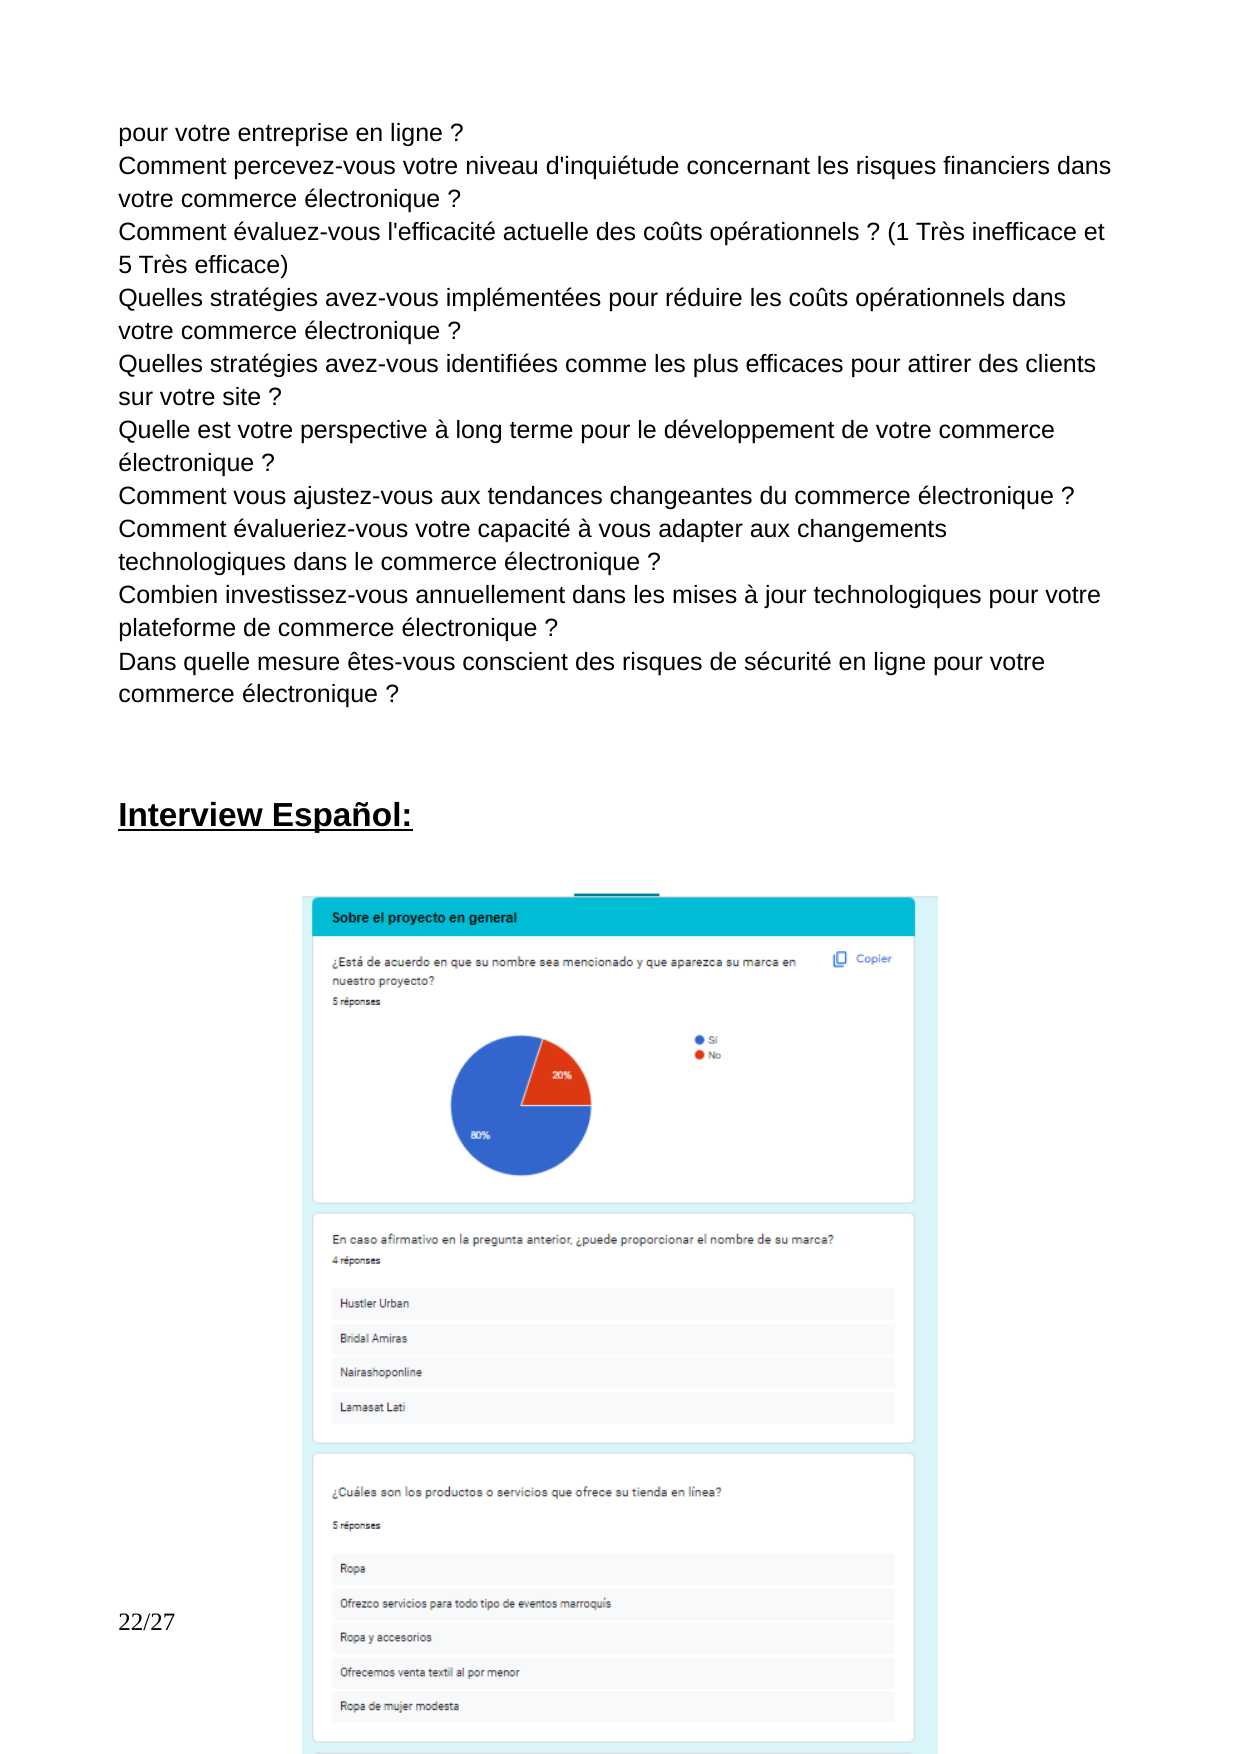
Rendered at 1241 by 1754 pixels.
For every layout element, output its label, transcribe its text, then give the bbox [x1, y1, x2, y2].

picture [302, 890, 939, 1754]
subtitle Interview Español: [118, 796, 1122, 834]
text pour votre entreprise en ligne ? Comment percevez-vous votre niveau d'inquiétude concernant les risques financiers dans votre commerce électronique ? Comment évaluez-vous l'efficacité actuelle des coûts opérationnels ? (1 Très inefficace et 5 Très efficace) Quelles stratégies avez-vous implémentées pour réduire les coûts opérationnels dans votre commerce électronique ? Quelles stratégies avez-vous identifiées comme les plus efficaces pour attirer des clients sur votre site ? Quelle est votre perspective à long terme pour le développement de votre commerce électronique ? Comment vous ajustez-vous aux tendances changeantes du commerce électronique ? Comment évalueriez-vous votre capacité à vous adapter aux changements technologiques dans le commerce électronique ? Combien investissez-vous annuellement dans les mises à jour technologiques pour votre plateforme de commerce électronique ? Dans quelle mesure êtes-vous conscient des risques de sécurité en ligne pour votre commerce électronique ? [118, 118, 1122, 708]
